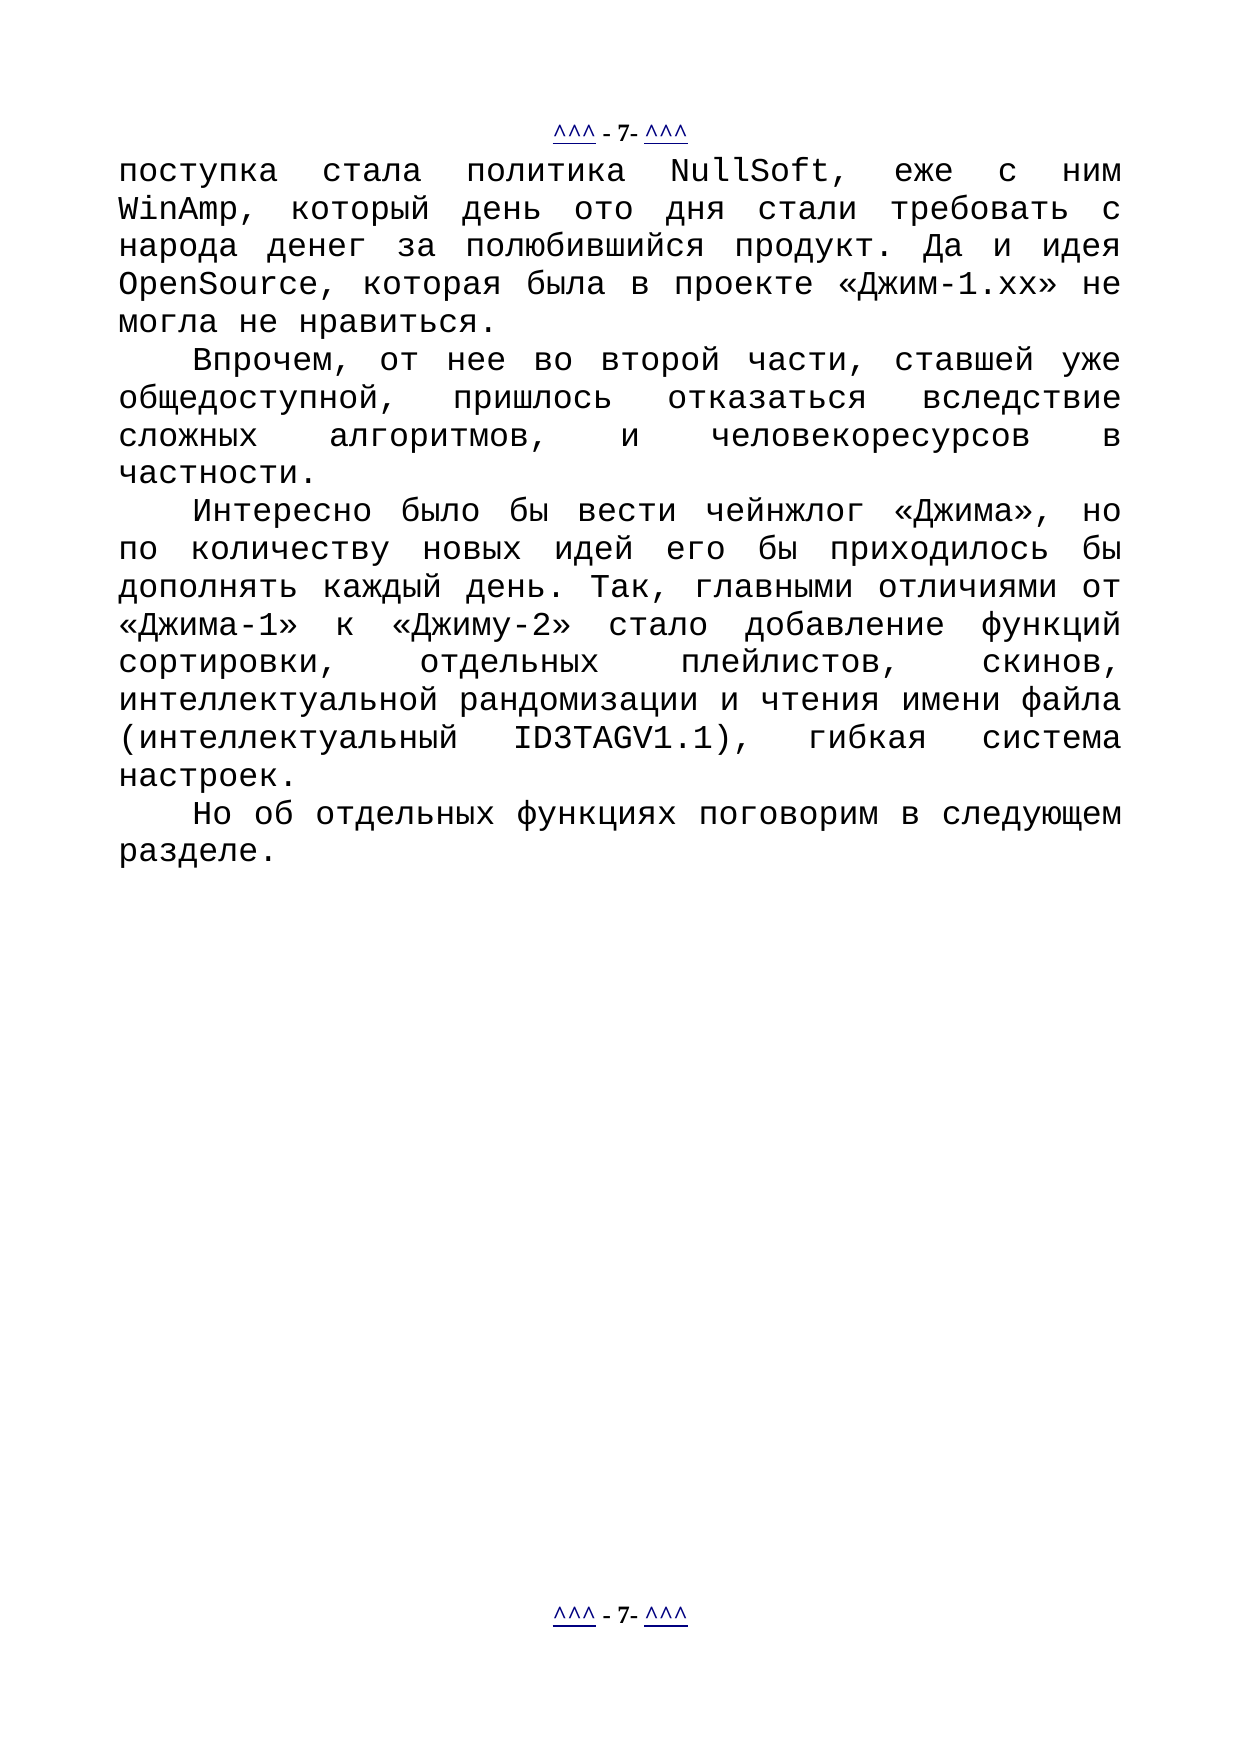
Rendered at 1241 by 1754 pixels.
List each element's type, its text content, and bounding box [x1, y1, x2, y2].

text Впрочем, от нее во второй части, ставшей уже общедоступной, пришлось отказаться вследствие сложных алгоритмов, и человекоресурсов в частности. [118, 343, 1122, 494]
text Интересно было бы вести чейнжлог «Джима», но по количеству новых идей его бы приходилось бы дополнять каждый день. Так, главными отличиями от «Джима-1» к «Джиму-2» стало добавление функций сортировки, отдельных плейлистов, скинов, интеллектуальной рандомизации и чтения имени файла (интеллектуальный ID3TAGV1.1), гибкая система настроек. [118, 494, 1122, 796]
text поступка стала политика NullSoft, еже с ним WinAmp, который день ото дня стали требовать с народа денег за полюбившийся продукт. Да и идея OpenSource, которая была в проекте «Джим-1.хх» не могла не нравиться. [118, 153, 1122, 343]
text Но об отдельных функциях поговорим в следующем разделе. [118, 796, 1122, 872]
